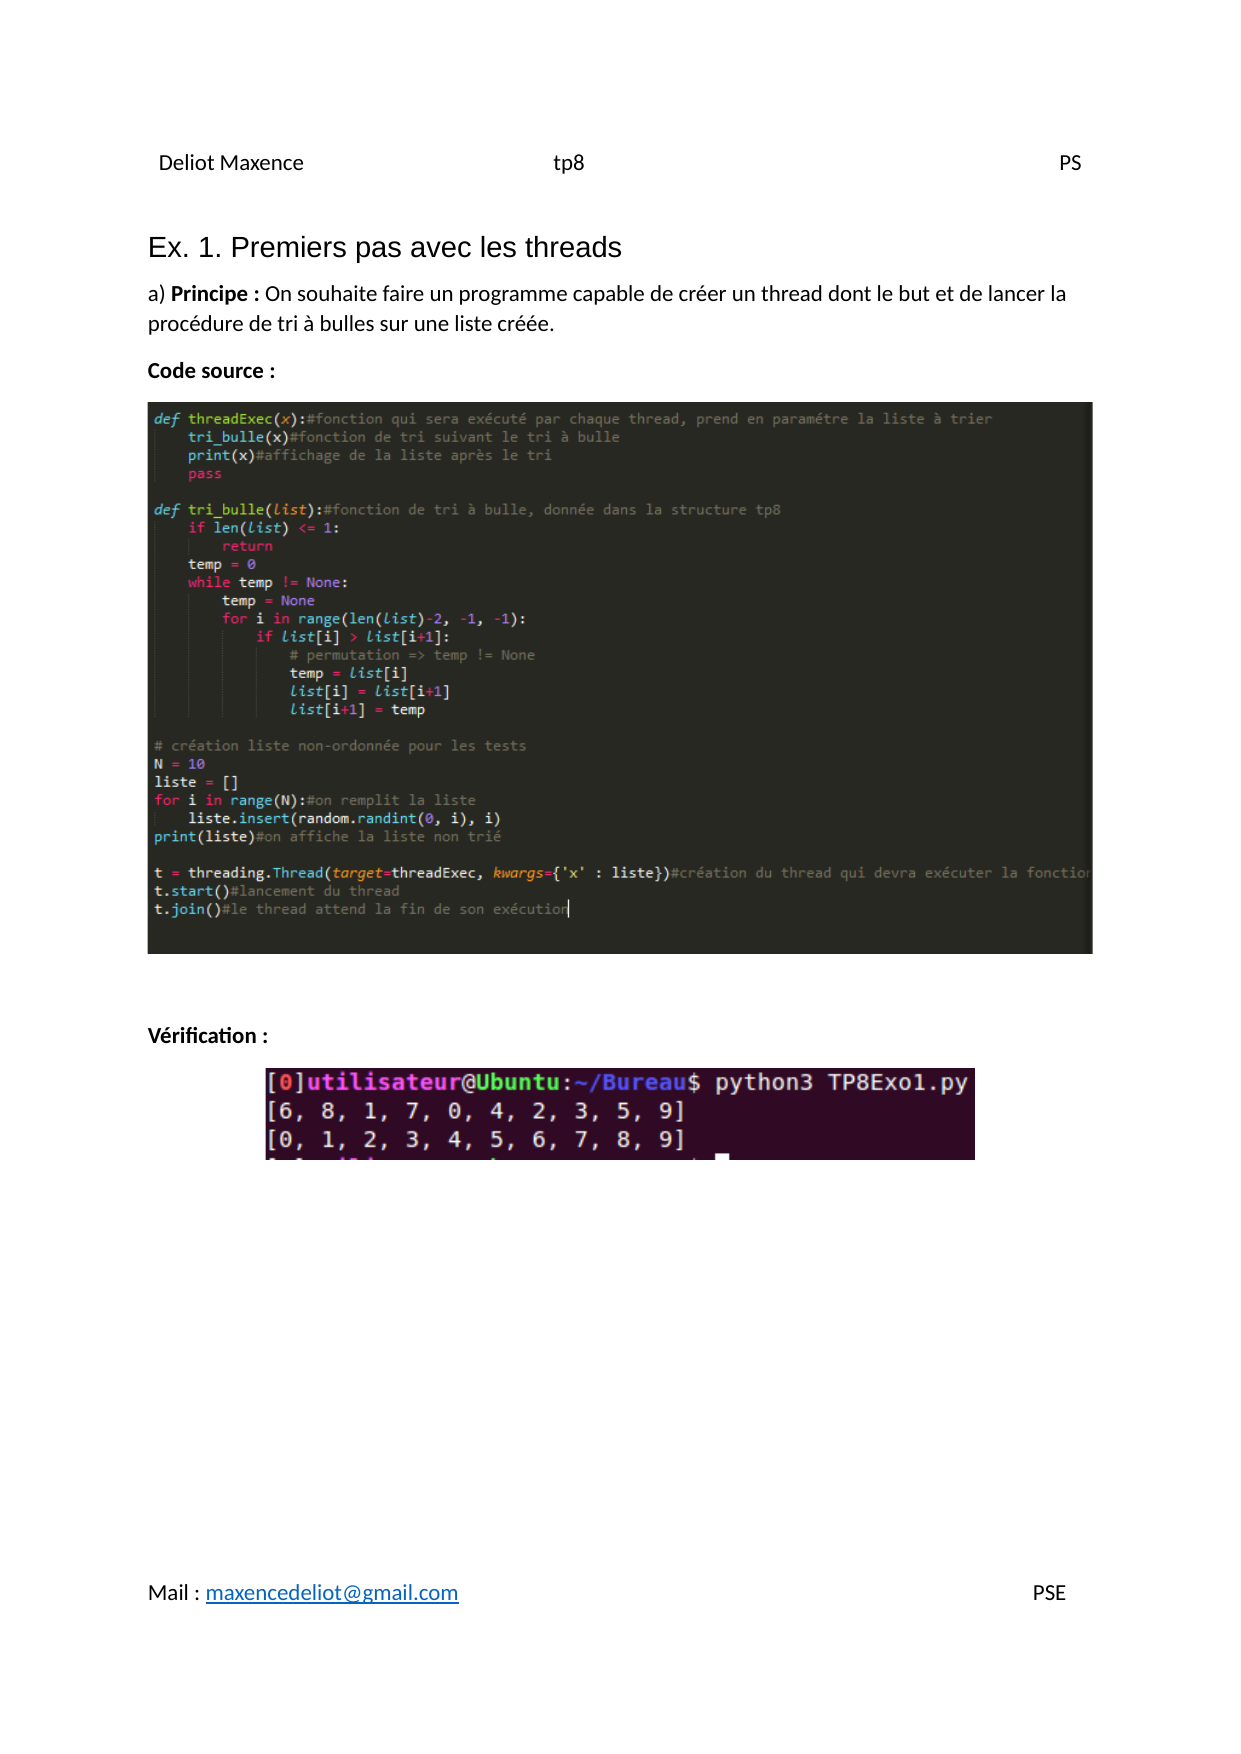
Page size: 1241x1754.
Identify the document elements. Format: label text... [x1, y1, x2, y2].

picture [147, 402, 1093, 954]
subtitle Ex. 1. Premiers pas avec les threads [148, 230, 1093, 264]
picture [265, 1068, 975, 1160]
text Vérification : [148, 1022, 1093, 1050]
text Code source : [148, 356, 1093, 384]
text a) Principe : On souhaite faire un programme capable de créer un thread dont le but et de lancer la procédure de tri à bulles sur une liste créée. [148, 279, 1093, 337]
